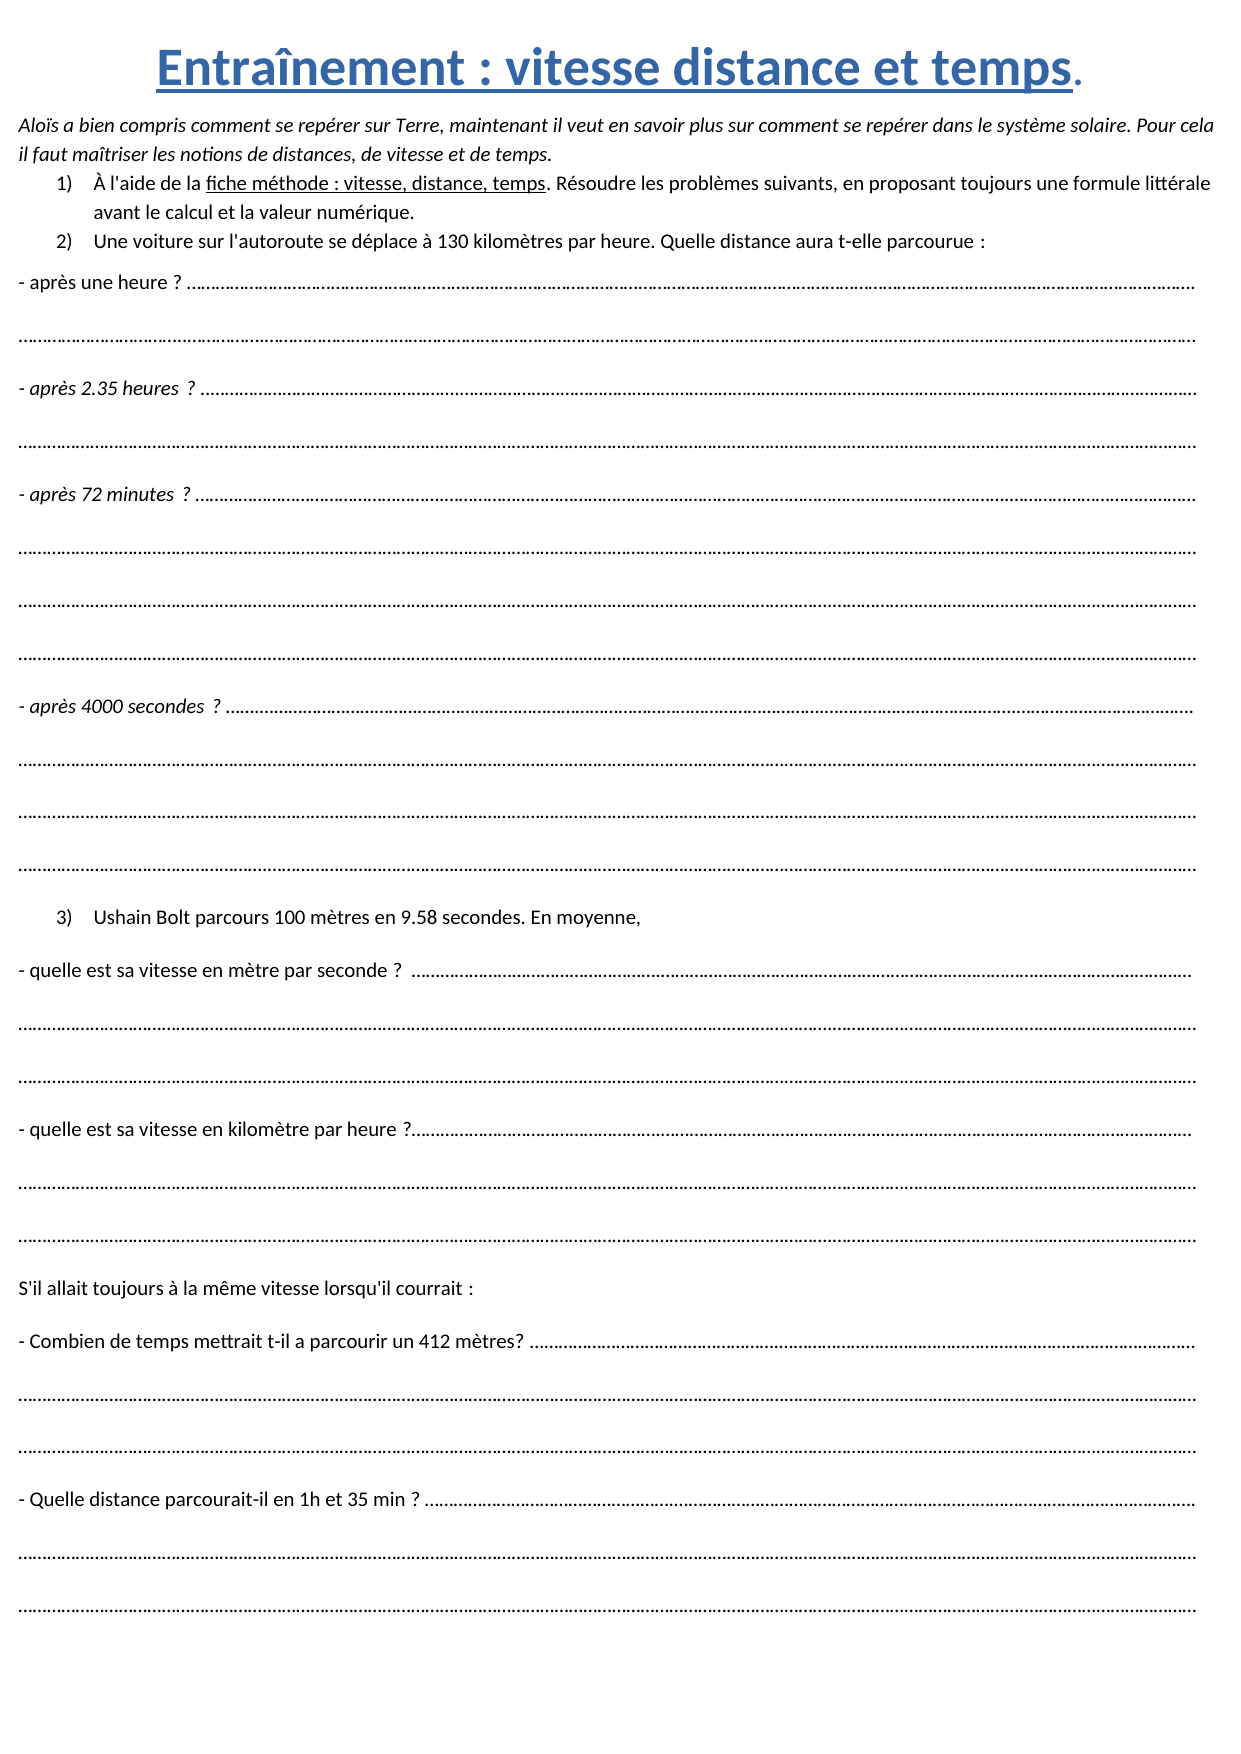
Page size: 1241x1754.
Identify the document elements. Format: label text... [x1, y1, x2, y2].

text …………………………………………….……………………………………………………………………………………………………….………………………………….……………………………… [18, 852, 1221, 877]
text Aloïs a bien compris comment se repérer sur Terre, maintenant il veut en savoir plus sur comment se repérer dans le système solaire. Pour cela il faut maîtriser les notions de distances, de vitesse et de temps. [18, 112, 1221, 166]
text …………………………………………….……………………………………………………………………………………………………….………………………………….……………………………… [18, 1539, 1221, 1565]
text …………………………………………….……………………………………………………………………………………………………….………………………………….……………………………… [18, 428, 1221, 454]
list Une voiture sur l'autoroute se déplace à 130 kilomètres par heure. Quelle distance aura t-elle parcourue : [56, 228, 1221, 254]
list Ushain Bolt parcours 100 mètres en 9.58 secondes. En moyenne, [56, 904, 1221, 930]
text - quelle est sa vitesse en mètre par seconde ? …………………………………………….………………………………………………………………………………………………… [18, 957, 1221, 983]
list À l'aide de la fiche méthode : vitesse, distance, temps. Résoudre les problèmes suivants, en proposant toujours une formule littérale avant le calcul et la valeur numérique. [56, 170, 1221, 225]
title Entraînement : vitesse distance et temps. [18, 33, 1221, 99]
text - Quelle distance parcourait-il en 1h et 35 min ? …………………………………………….………………………………………………………………………………………………. [18, 1487, 1221, 1512]
text …………………………………………….……………………………………………………………………………………………………….………………………………….……………………………… [18, 1222, 1221, 1247]
text S'il allait toujours à la même vitesse lorsqu'il courrait : [18, 1275, 1221, 1300]
text …………………………………………….……………………………………………………………………………………………………….………………………………….……………………………… [18, 1592, 1221, 1618]
text …………………………………………….……………………………………………………………………………………………………….………………………………….……………………………… [18, 1381, 1221, 1406]
text …………………………………………….……………………………………………………………………………………………………….………………………………….……………………………… [18, 640, 1221, 665]
text …………………………………………….……………………………………………………………………………………………………….………………………………….……………………………… [18, 534, 1221, 559]
text - après 2.35 heures ? ..…………………………………………….……………………………………………………………………………………………………….……………………………… [18, 375, 1221, 401]
text - après 72 minutes ? …………………………………………….……………………………………………………………………………………………………….………………………………… [18, 481, 1221, 507]
text …………………………………………….……………………………………………………………………………………………………….………………………………….……………………………… [18, 746, 1221, 771]
text - Combien de temps mettrait t-il a parcourir un 412 mètres? …………………………………………….…………………………………………………………………………… [18, 1328, 1221, 1353]
text - quelle est sa vitesse en kilomètre par heure ?…………………………………………….………………………………………………………………………………………………… [18, 1116, 1221, 1142]
text …………………………………………….……………………………………………………………………………………………………….………………………………….……………………………… [18, 799, 1221, 824]
text …………………………………………….……………………………………………………………………………………………………….………………………………….……………………………… [18, 1434, 1221, 1459]
text …………………………………………….……………………………………………………………………………………………………….………………………………….……………………………… [18, 587, 1221, 612]
text ……………………………..…………….……………………………………………………………………………………………………….………………………………….……………………………… [18, 322, 1221, 348]
text - après une heure ? …………………………………………….……………………………………………………………………………………………………….…………………………………. [18, 269, 1221, 295]
text …………………………………………….……………………………………………………………………………………………………….………………………………….……………………………… [18, 1169, 1221, 1194]
text …………………………………………….……………………………………………………………………………………………………….………………………………….……………………………… [18, 1063, 1221, 1089]
text - après 4000 secondes ? …….……………………………………………………………………………………………………….………………………………….………………………………. [18, 693, 1221, 718]
text …………………………………………….……………………………………………………………………………………………………….………………………………….……………………………… [18, 1010, 1221, 1036]
